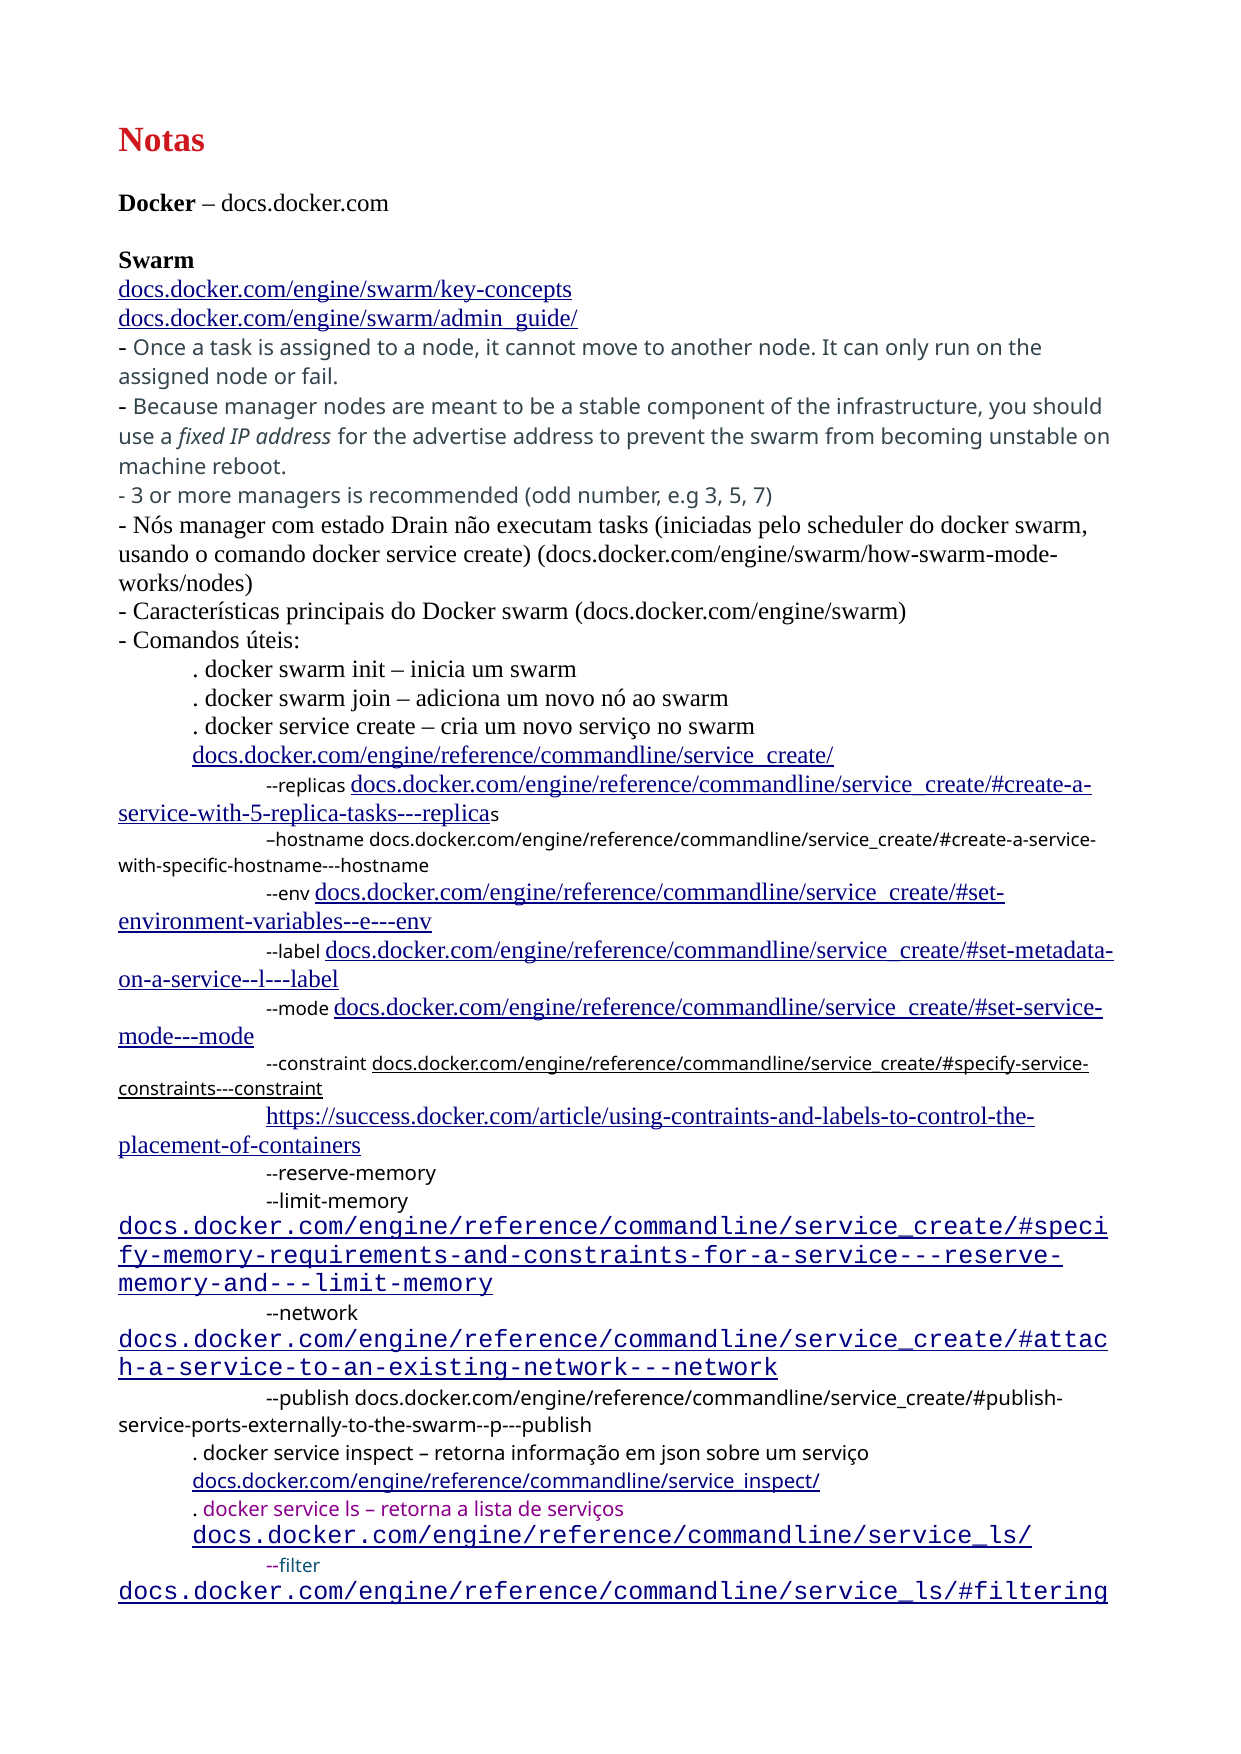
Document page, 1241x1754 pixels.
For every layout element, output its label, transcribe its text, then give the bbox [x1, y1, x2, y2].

text --network docs.docker.com/engine/reference/commandline/service_create/#attach-a-service-to-an-existing-network---network [118, 1299, 1122, 1383]
text - Once a task is assigned to a node, it cannot move to another node. It can only run on the assigned node or fail. [118, 331, 1122, 391]
text --reserve-memory [118, 1158, 1122, 1186]
text - Comandos úteis: [118, 625, 1122, 654]
text docs.docker.com/engine/reference/commandline/service_create/ [118, 740, 1122, 769]
text –hostname docs.docker.com/engine/reference/commandline/service_create/#create-a-service-with-specific-hostname---hostname [118, 826, 1122, 877]
text https://success.docker.com/article/using-contraints-and-labels-to-control-the-placement-of-containers [118, 1101, 1122, 1158]
text docs.docker.com/engine/swarm/admin_guide/ [118, 303, 1122, 331]
text Notas [118, 118, 1122, 159]
text . docker swarm init – inicia um swarm [118, 654, 1122, 683]
text --label docs.docker.com/engine/reference/commandline/service_create/#set-metadata-on-a-service--l---label [118, 935, 1122, 992]
text - Nós manager com estado Drain não executam tasks (iniciadas pelo scheduler do docker swarm, usando o comando docker service create) (docs.docker.com/engine/swarm/how-swarm-mode-works/nodes) [118, 510, 1122, 596]
text --constraint docs.docker.com/engine/reference/commandline/service_create/#specify-service-constraints---constraint [118, 1050, 1122, 1101]
text docs.docker.com/engine/reference/commandline/service_inspect/ [118, 1466, 1122, 1494]
text --publish docs.docker.com/engine/reference/commandline/service_create/#publish-service-ports-externally-to-the-swarm--p---publish [118, 1383, 1122, 1439]
text . docker service ls – retorna a lista de serviços [118, 1494, 1122, 1522]
text --limit-memory docs.docker.com/engine/reference/commandline/service_create/#specify-memory-requirements-and-constraints-for-a-service---reserve-memory-and---limit-memory [118, 1186, 1122, 1299]
text - Características principais do Docker swarm (docs.docker.com/engine/swarm) [118, 596, 1122, 625]
text --env docs.docker.com/engine/reference/commandline/service_create/#set-environment-variables--e---env [118, 877, 1122, 935]
text - 3 or more managers is recommended (odd number, e.g 3, 5, 7) [118, 480, 1122, 510]
text Swarm [118, 245, 1122, 274]
text . docker service create – cria um novo serviço no swarm [118, 711, 1122, 740]
text . docker swarm join – adiciona um novo nó ao swarm [118, 683, 1122, 711]
text - Because manager nodes are meant to be a stable component of the infrastructure, you should use a fixed IP address for the advertise address to prevent the swarm from becoming unstable on machine reboot. [118, 391, 1122, 480]
text Docker – docs.docker.com [118, 188, 1122, 216]
text --mode docs.docker.com/engine/reference/commandline/service_create/#set-service-mode---mode [118, 992, 1122, 1050]
text docs.docker.com/engine/swarm/key-concepts [118, 274, 1122, 303]
text docs.docker.com/engine/reference/commandline/service_ls/ --filter docs.docker.com/engine/reference/commandline/service_ls/#filtering [118, 1522, 1122, 1607]
text . docker service inspect – retorna informação em json sobre um serviço [118, 1439, 1122, 1466]
text --replicas docs.docker.com/engine/reference/commandline/service_create/#create-a-service-with-5-replica-tasks---replicas [118, 769, 1122, 826]
